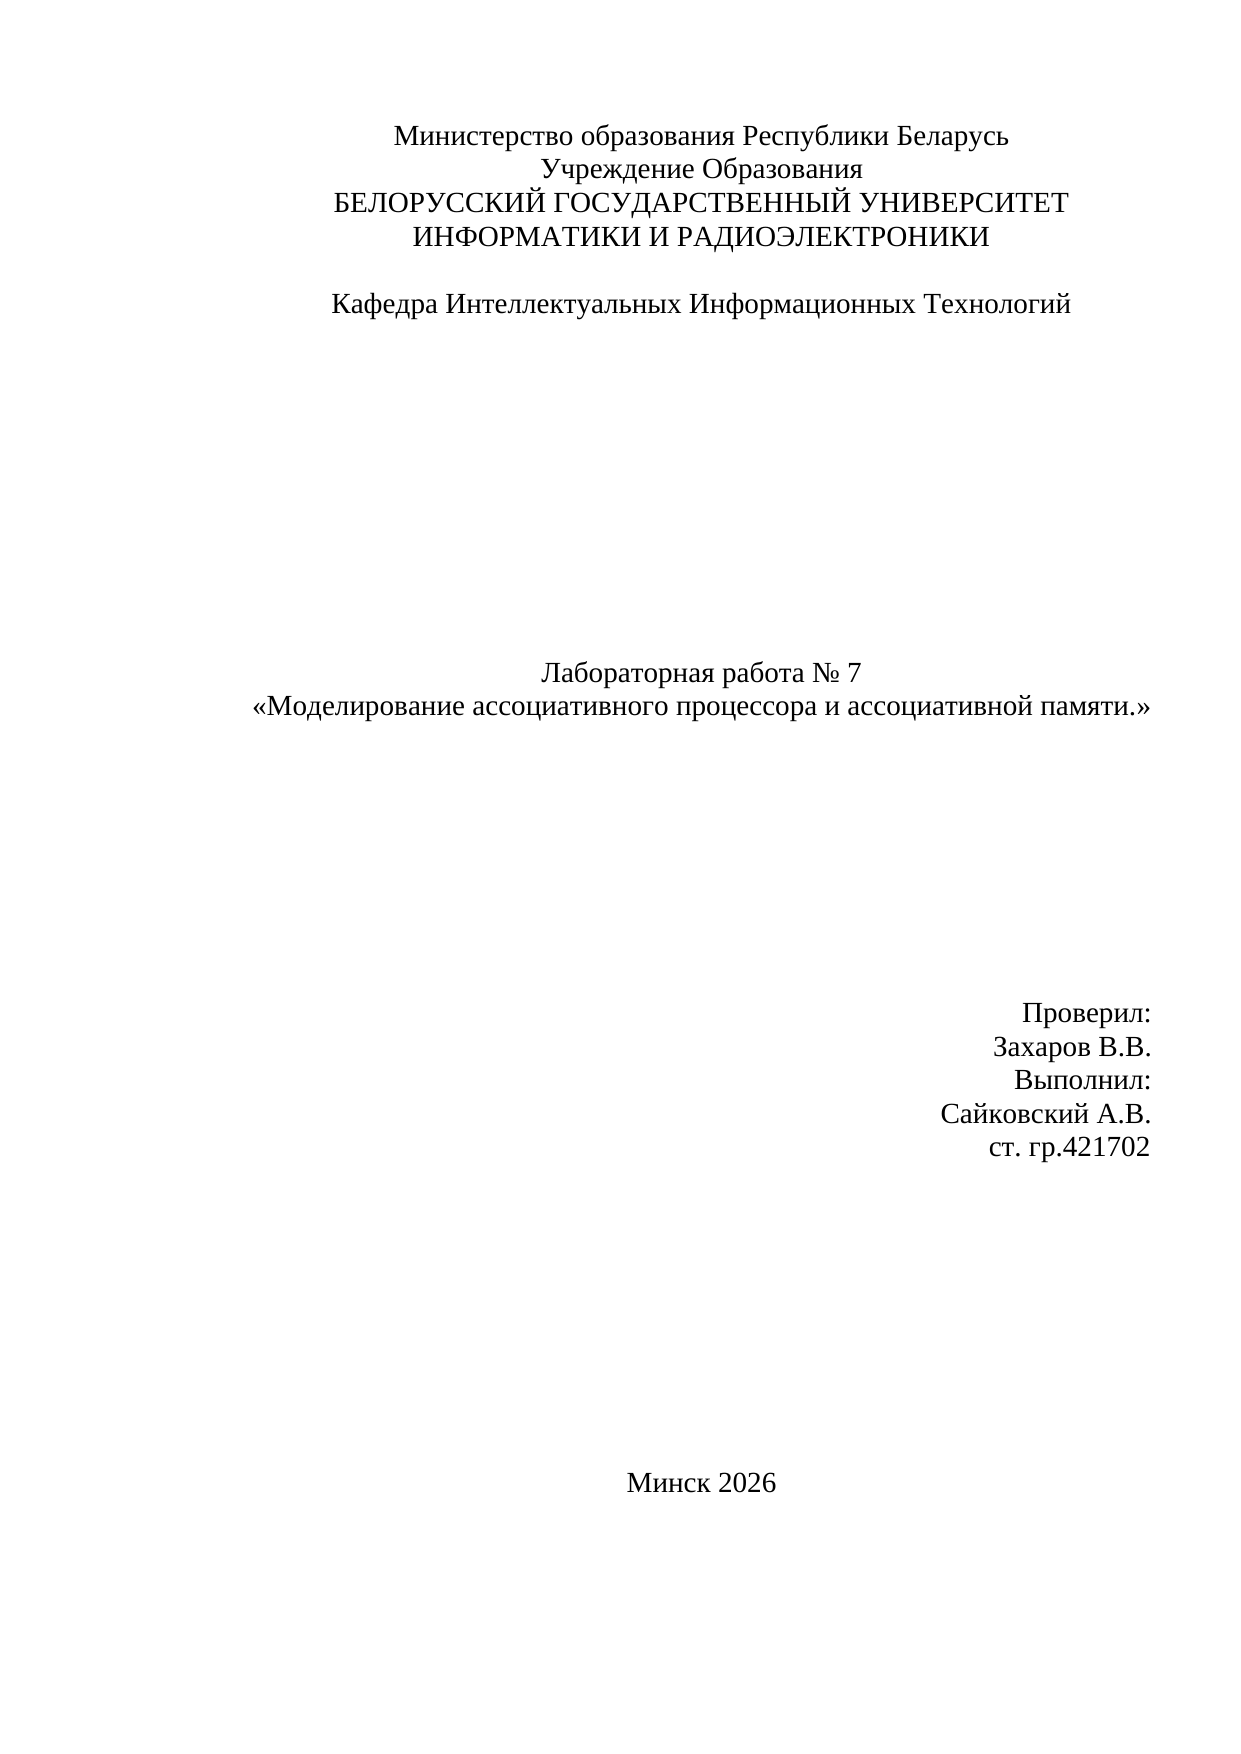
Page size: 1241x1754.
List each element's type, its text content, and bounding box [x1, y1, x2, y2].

text Минск 2026 [177, 1465, 1152, 1498]
text Проверил: [177, 995, 1152, 1029]
text Лабораторная работа № 7 [177, 655, 1152, 688]
text Выполнил: [177, 1062, 1152, 1096]
text БЕЛОРУССКИЙ ГОСУДАРСТВЕННЫЙ УНИВЕРСИТЕТ [177, 185, 1152, 219]
text ст. гр.421702 [177, 1129, 1152, 1163]
text Кафедра Интеллектуальных Информационных Технологий [177, 286, 1152, 319]
text ИНФОРМАТИКИ И РАДИОЭЛЕКТРОНИКИ [177, 219, 1152, 252]
text Учреждение Образования [177, 152, 1152, 185]
text «Моделирование ассоциативного процессора и ассоциативной памяти.» [177, 688, 1152, 722]
text Министерство образования Республики Беларусь [177, 118, 1152, 152]
text Захаров В.В. [177, 1029, 1152, 1062]
text Сайковский А.В. [177, 1096, 1152, 1129]
